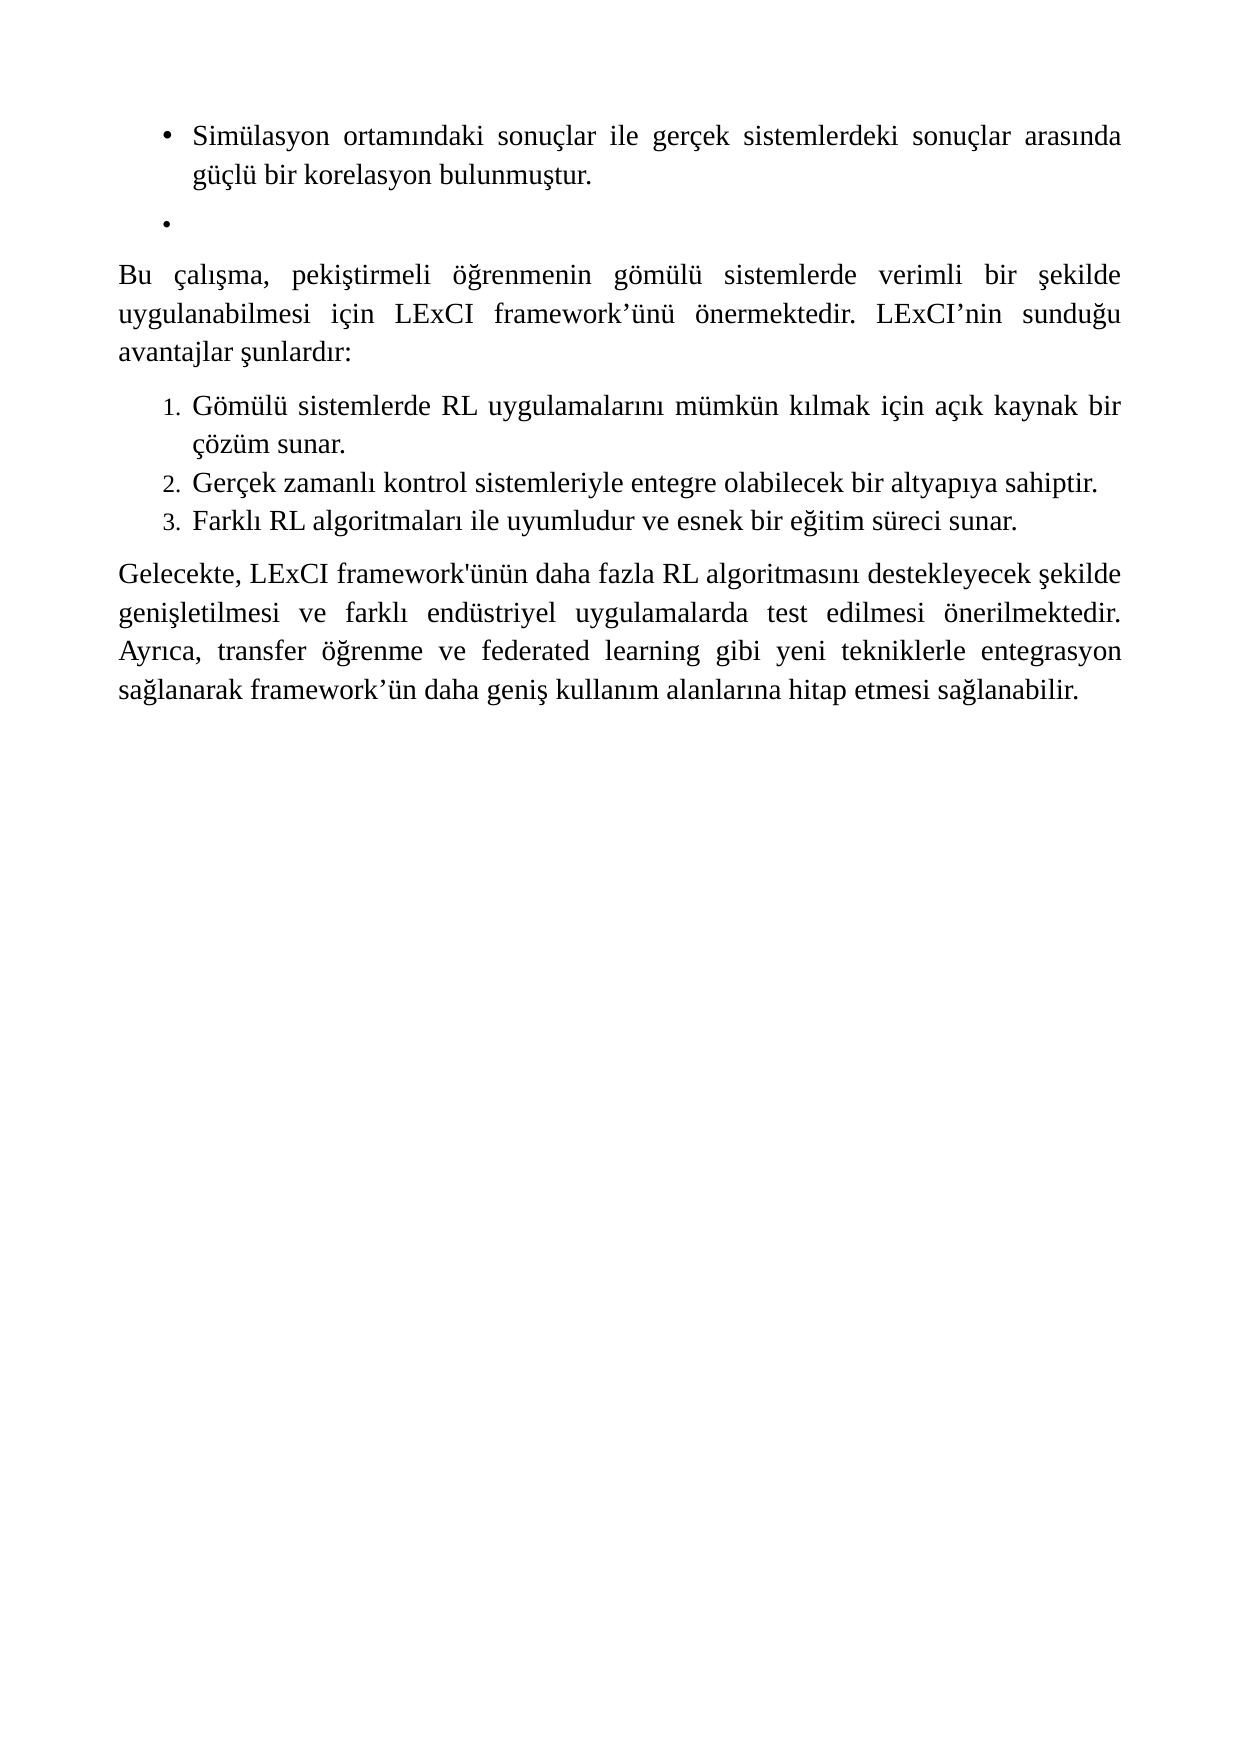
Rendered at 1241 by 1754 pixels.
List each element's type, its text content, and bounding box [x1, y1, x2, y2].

text Gelecekte, LExCI framework'ünün daha fazla RL algoritmasını destekleyecek şekilde genişletilmesi ve farklı endüstriyel uygulamalarda test edilmesi önerilmektedir. Ayrıca, transfer öğrenme ve federated learning gibi yeni tekniklerle entegrasyon sağlanarak framework’ün daha geniş kullanım alanlarına hitap etmesi sağlanabilir. [118, 556, 1122, 706]
list Gerçek zamanlı kontrol sistemleriyle entegre olabilecek bir altyapıya sahiptir. [162, 465, 1122, 498]
list Farklı RL algoritmaları ile uyumludur ve esnek bir eğitim süreci sunar. [162, 503, 1122, 537]
list Gömülü sistemlerde RL uygulamalarını mümkün kılmak için açık kaynak bir çözüm sunar. [162, 388, 1122, 460]
list Simülasyon ortamındaki sonuçlar ile gerçek sistemlerdeki sonuçlar arasında güçlü bir korelasyon bulunmuştur. [162, 118, 1122, 190]
text Bu çalışma, pekiştirmeli öğrenmenin gömülü sistemlerde verimli bir şekilde uygulanabilmesi için LExCI framework’ünü önermektedir. LExCI’nin sunduğu avantajlar şunlardır: [118, 257, 1122, 368]
